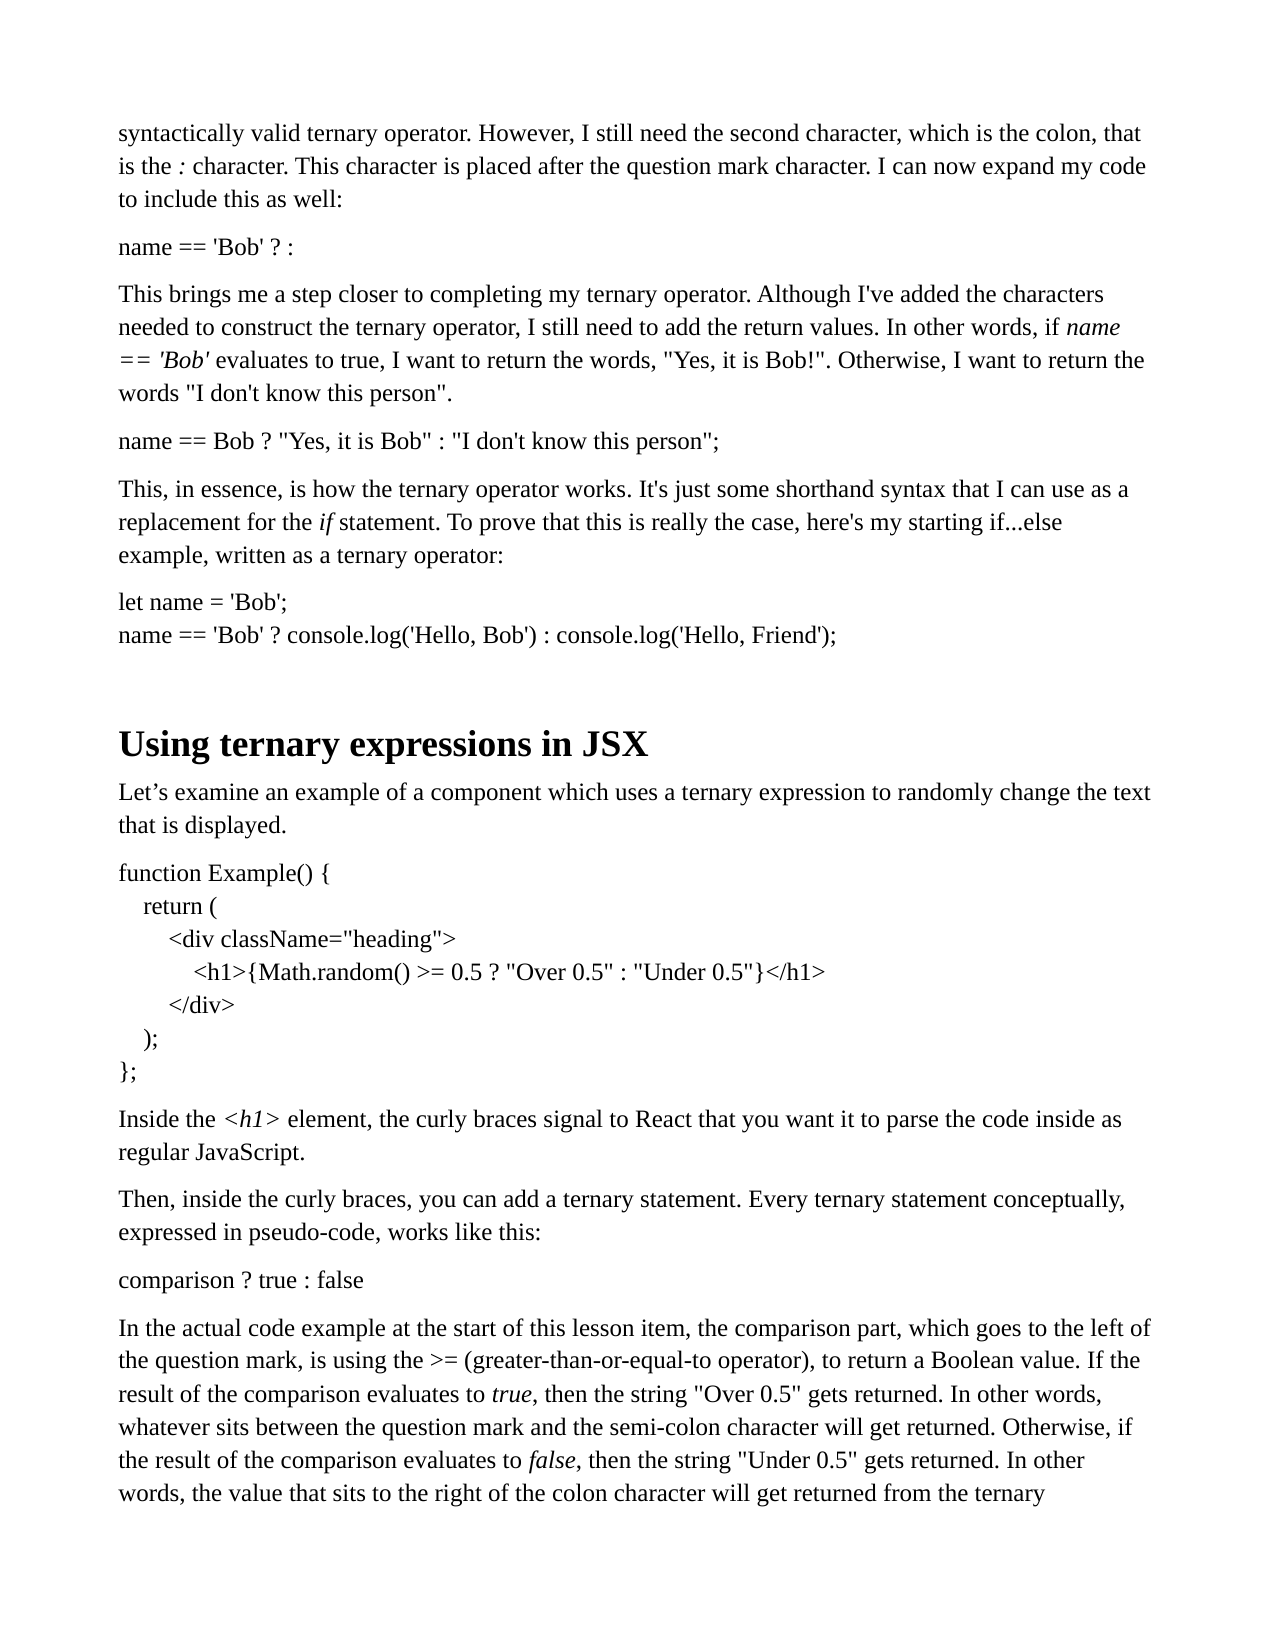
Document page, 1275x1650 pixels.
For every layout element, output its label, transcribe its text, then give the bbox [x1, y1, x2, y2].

text function Example() { [118, 858, 1157, 887]
text <div className="heading"> [118, 924, 1157, 953]
text name == Bob ? "Yes, it is Bob" : "I don't know this person"; [118, 426, 1157, 455]
text In the actual code example at the start of this lesson item, the comparison part, which goes to the left of the question mark, is using the >= (greater-than-or-equal-to operator), to return a Boolean value. If the result of the comparison evaluates to true, then the string "Over 0.5" gets returned. In other words, whatever sits between the question mark and the semi-colon character will get returned. Otherwise, if the result of the comparison evaluates to false, then the string "Under 0.5" gets returned. In other words, the value that sits to the right of the colon character will get returned from the ternary [118, 1313, 1157, 1506]
text return ( [118, 891, 1157, 920]
text syntactically valid ternary operator. However, I still need the second character, which is the colon, that is the : character. This character is placed after the question mark character. I can now expand my code to include this as well: [118, 118, 1157, 213]
subtitle Using ternary expressions in JSX [118, 722, 1157, 765]
text }; [118, 1056, 1157, 1085]
text </div> [118, 990, 1157, 1019]
text Let’s examine an example of a component which uses a ternary expression to randomly change the text that is displayed. [118, 777, 1157, 839]
text <h1>{Math.random() >= 0.5 ? "Over 0.5" : "Under 0.5"}</h1> [118, 957, 1157, 986]
text Then, inside the curly braces, you can add a ternary statement. Every ternary statement conceptually, expressed in pseudo-code, works like this: [118, 1184, 1157, 1246]
text name == 'Bob' ? : [118, 232, 1157, 261]
text let name = 'Bob'; [118, 587, 1157, 616]
text comparison ? true : false [118, 1265, 1157, 1294]
text This brings me a step closer to completing my ternary operator. Although I've added the characters needed to construct the ternary operator, I still need to add the return values. In other words, if name == 'Bob' evaluates to true, I want to return the words, "Yes, it is Bob!". Otherwise, I want to return the words "I don't know this person". [118, 279, 1157, 407]
text Inside the <h1> element, the curly braces signal to React that you want it to parse the code inside as regular JavaScript. [118, 1104, 1157, 1166]
text This, in essence, is how the ternary operator works. It's just some shorthand syntax that I can use as a replacement for the if statement. To prove that this is really the case, here's my starting if...else example, written as a ternary operator: [118, 474, 1157, 568]
text ); [118, 1023, 1157, 1052]
text name == 'Bob' ? console.log('Hello, Bob') : console.log('Hello, Friend'); [118, 620, 1157, 649]
